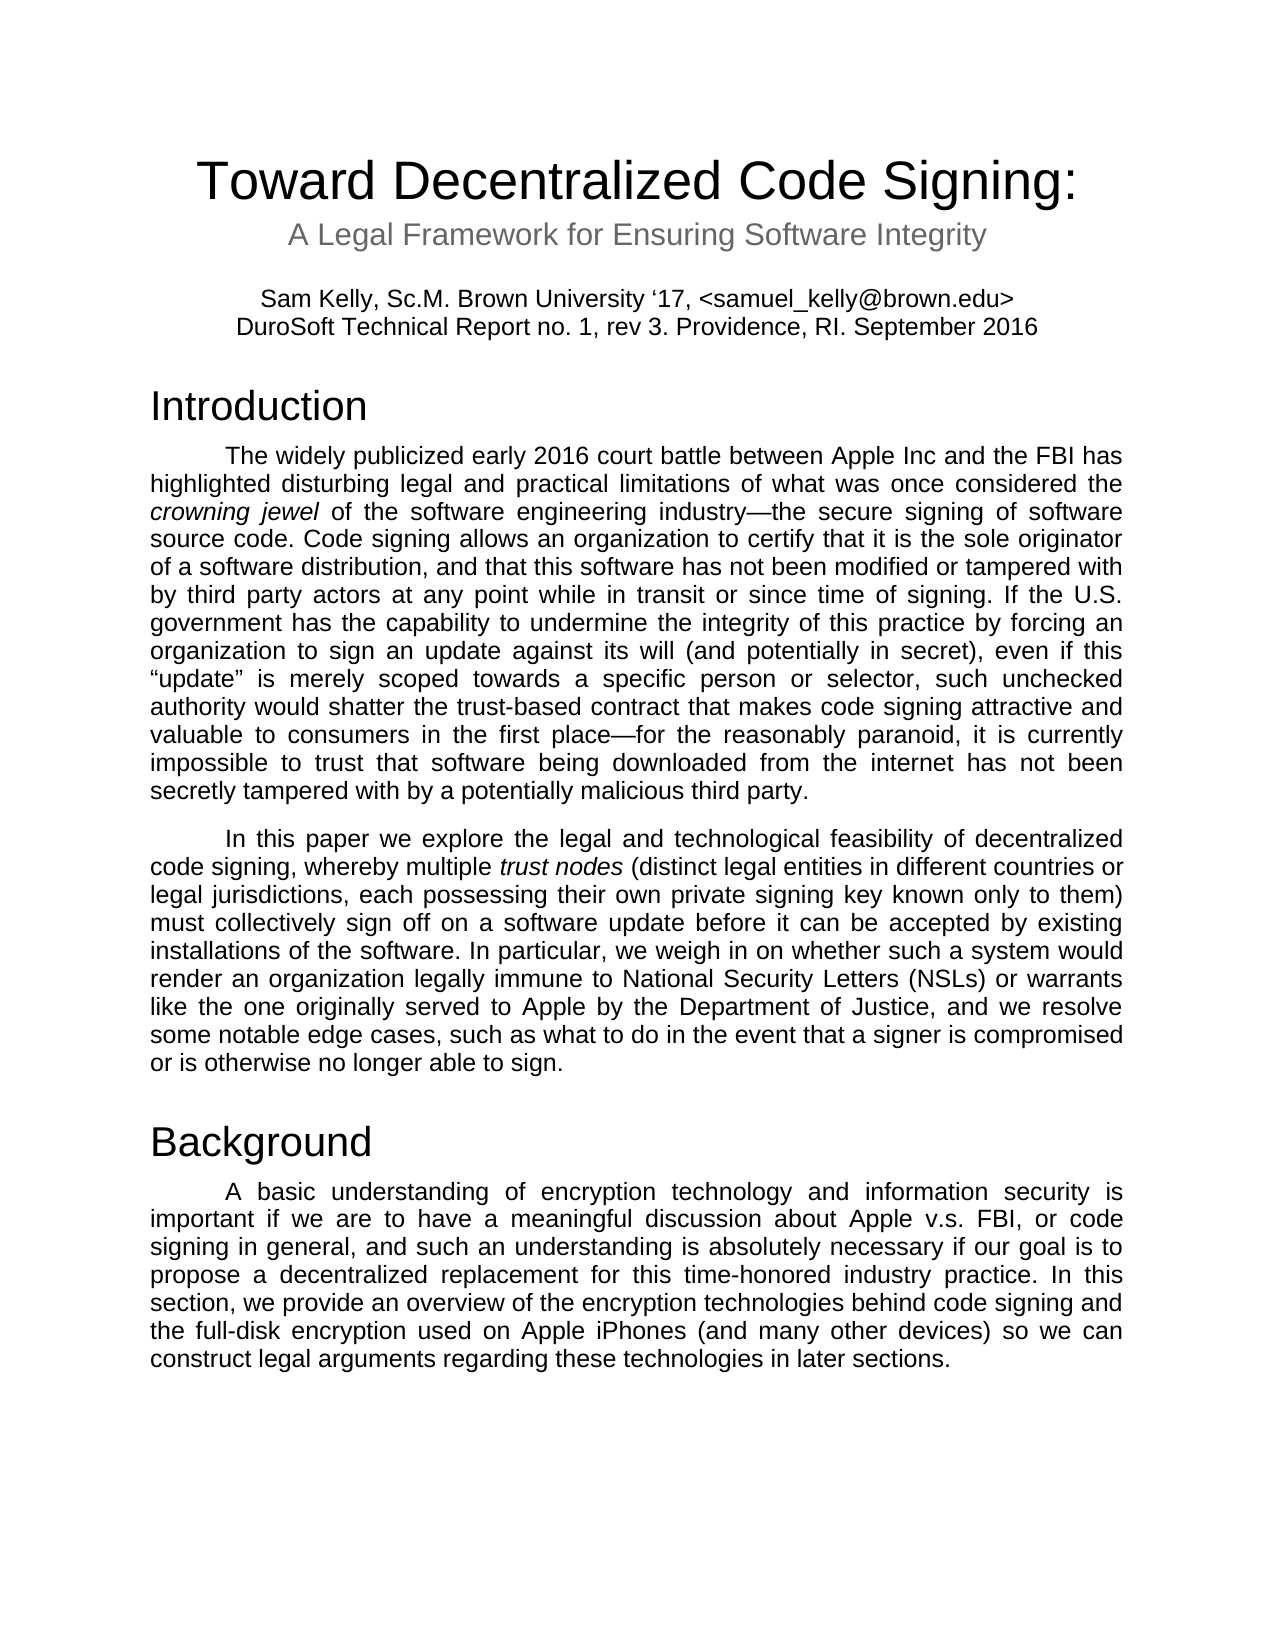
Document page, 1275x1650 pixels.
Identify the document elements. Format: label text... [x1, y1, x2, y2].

subtitle Background [150, 1118, 1125, 1165]
text Sam Kelly, Sc.M. Brown University ‘17, <samuel_kelly@brown.edu> DuroSoft Technical Report no. 1, rev 3. Providence, RI. September 2016 [150, 285, 1125, 341]
title Toward Decentralized Code Signing: [150, 150, 1125, 211]
subtitle Introduction [150, 382, 1125, 429]
subtitle A Legal Framework for Ensuring Software Integrity [150, 217, 1125, 252]
text In this paper we explore the legal and technological feasibility of decentralized code signing, whereby multiple trust nodes (distinct legal entities in different countries or legal jurisdictions, each possessing their own private signing key known only to them) must collectively sign off on a software update before it can be accepted by existing installations of the software. In particular, we weigh in on whether such a system would render an organization legally immune to National Security Letters (NSLs) or warrants like the one originally served to Apple by the Department of Justice, and we resolve some notable edge cases, such as what to do in the event that a signer is compromised or is otherwise no longer able to sign. [150, 825, 1125, 1077]
text The widely publicized early 2016 court battle between Apple Inc and the FBI has highlighted disturbing legal and practical limitations of what was once considered the crowning jewel of the software engineering industry—the secure signing of software source code. Code signing allows an organization to certify that it is the sole originator of a software distribution, and that this software has not been modified or tampered with by third party actors at any point while in transit or since time of signing. If the U.S. government has the capability to undermine the integrity of this practice by forcing an organization to sign an update against its will (and potentially in secret), even if this “update” is merely scoped towards a specific person or selector, such unchecked authority would shatter the trust-based contract that makes code signing attractive and valuable to consumers in the first place—for the reasonably paranoid, it is currently impossible to trust that software being downloaded from the internet has not been secretly tampered with by a potentially malicious third party. [150, 442, 1125, 804]
text A basic understanding of encryption technology and information security is important if we are to have a meaningful discussion about Apple v.s. FBI, or code signing in general, and such an understanding is absolutely necessary if our goal is to propose a decentralized replacement for this time-honored industry practice. In this section, we provide an overview of the encryption technologies behind code signing and the full-disk encryption used on Apple iPhones (and many other devices) so we can construct legal arguments regarding these technologies in later sections. [150, 1177, 1125, 1373]
